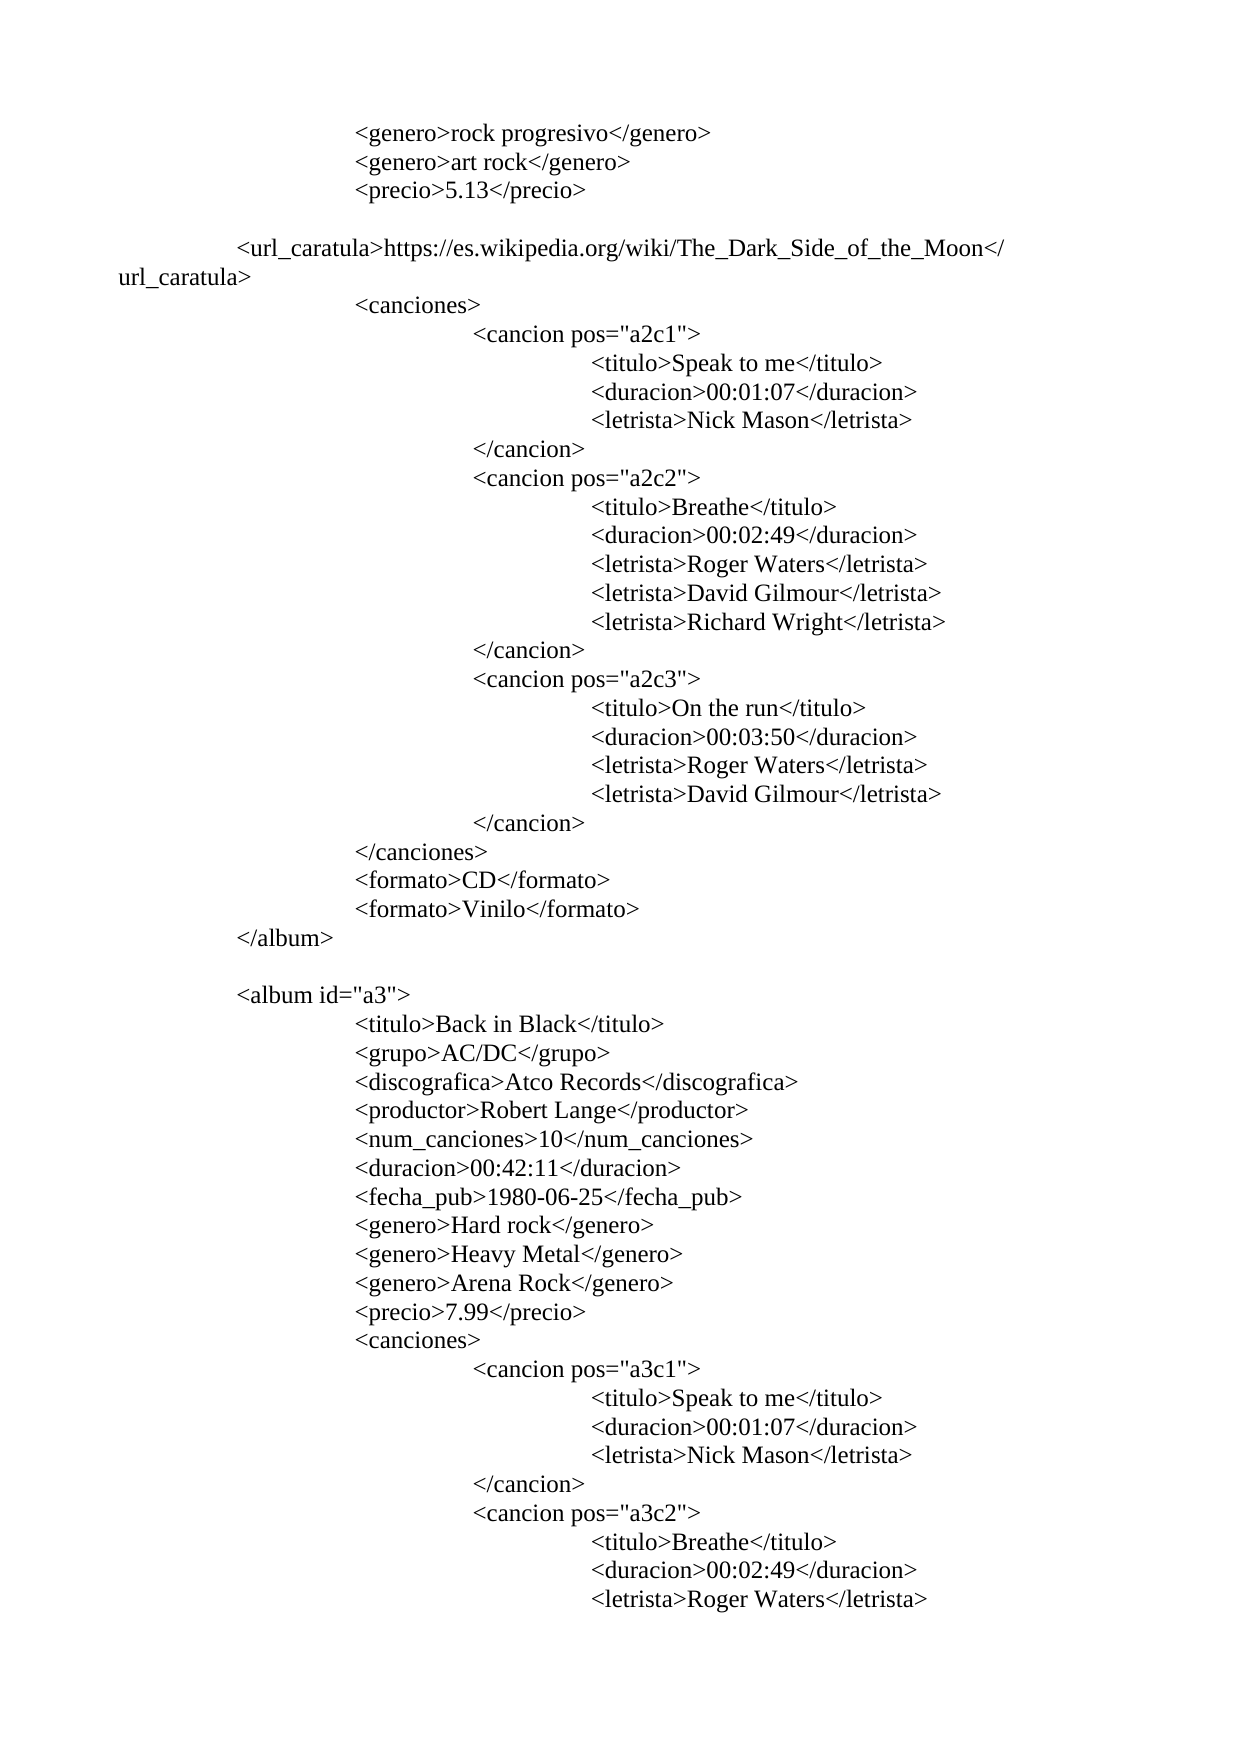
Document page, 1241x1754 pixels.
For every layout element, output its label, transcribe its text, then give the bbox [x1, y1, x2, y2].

text <letrista>Richard Wright</letrista> [118, 607, 1122, 636]
text <genero>Hard rock</genero> [118, 1211, 1122, 1239]
text </cancion> [118, 636, 1122, 664]
text <letrista>David Gilmour</letrista> [118, 779, 1122, 808]
text <titulo>Speak to me</titulo> [118, 348, 1122, 377]
text <productor>Robert Lange</productor> [118, 1096, 1122, 1124]
text <letrista>Roger Waters</letrista> [118, 549, 1122, 578]
text <genero>rock progresivo</genero> [118, 118, 1122, 147]
text <discografica>Atco Records</discografica> [118, 1067, 1122, 1096]
text <genero>Arena Rock</genero> [118, 1268, 1122, 1297]
text <cancion pos="a2c3"> [118, 664, 1122, 693]
text <letrista>David Gilmour</letrista> [118, 578, 1122, 607]
text <titulo>Breathe</titulo> [118, 492, 1122, 521]
text <cancion pos="a2c2"> [118, 463, 1122, 492]
text <duracion>00:02:49</duracion> [118, 1556, 1122, 1584]
text <letrista>Nick Mason</letrista> [118, 406, 1122, 434]
text <letrista>Nick Mason</letrista> [118, 1441, 1122, 1469]
text <album id="a3"> [118, 981, 1122, 1009]
text <grupo>AC/DC</grupo> [118, 1038, 1122, 1067]
text <precio>5.13</precio> [118, 176, 1122, 204]
text <formato>CD</formato> [118, 866, 1122, 894]
text <canciones> [118, 291, 1122, 319]
text </cancion> [118, 434, 1122, 463]
text <canciones> [118, 1326, 1122, 1354]
text <letrista>Roger Waters</letrista> [118, 751, 1122, 779]
text <duracion>00:42:11</duracion> [118, 1153, 1122, 1182]
text <cancion pos="a2c1"> [118, 319, 1122, 348]
text <duracion>00:02:49</duracion> [118, 521, 1122, 549]
text <duracion>00:01:07</duracion> [118, 377, 1122, 406]
text <titulo>Back in Black</titulo> [118, 1009, 1122, 1038]
text <titulo>Speak to me</titulo> [118, 1383, 1122, 1412]
text </album> [118, 923, 1122, 952]
text <cancion pos="a3c1"> [118, 1354, 1122, 1383]
text <formato>Vinilo</formato> [118, 894, 1122, 923]
text <genero>Heavy Metal</genero> [118, 1239, 1122, 1268]
text <cancion pos="a3c2"> [118, 1498, 1122, 1527]
text <genero>art rock</genero> [118, 147, 1122, 176]
text </canciones> [118, 837, 1122, 866]
text <precio>7.99</precio> [118, 1297, 1122, 1326]
text <letrista>Roger Waters</letrista> [118, 1584, 1122, 1613]
text <duracion>00:03:50</duracion> [118, 722, 1122, 751]
text <titulo>On the run</titulo> [118, 693, 1122, 722]
text </cancion> [118, 1469, 1122, 1498]
text <num_canciones>10</num_canciones> [118, 1124, 1122, 1153]
text <fecha_pub>1980-06-25</fecha_pub> [118, 1182, 1122, 1211]
text <titulo>Breathe</titulo> [118, 1527, 1122, 1556]
text </cancion> [118, 808, 1122, 837]
text <url_caratula>https://es.wikipedia.org/wiki/The_Dark_Side_of_the_Moon</url_caratula> [118, 204, 1122, 291]
text <duracion>00:01:07</duracion> [118, 1412, 1122, 1441]
